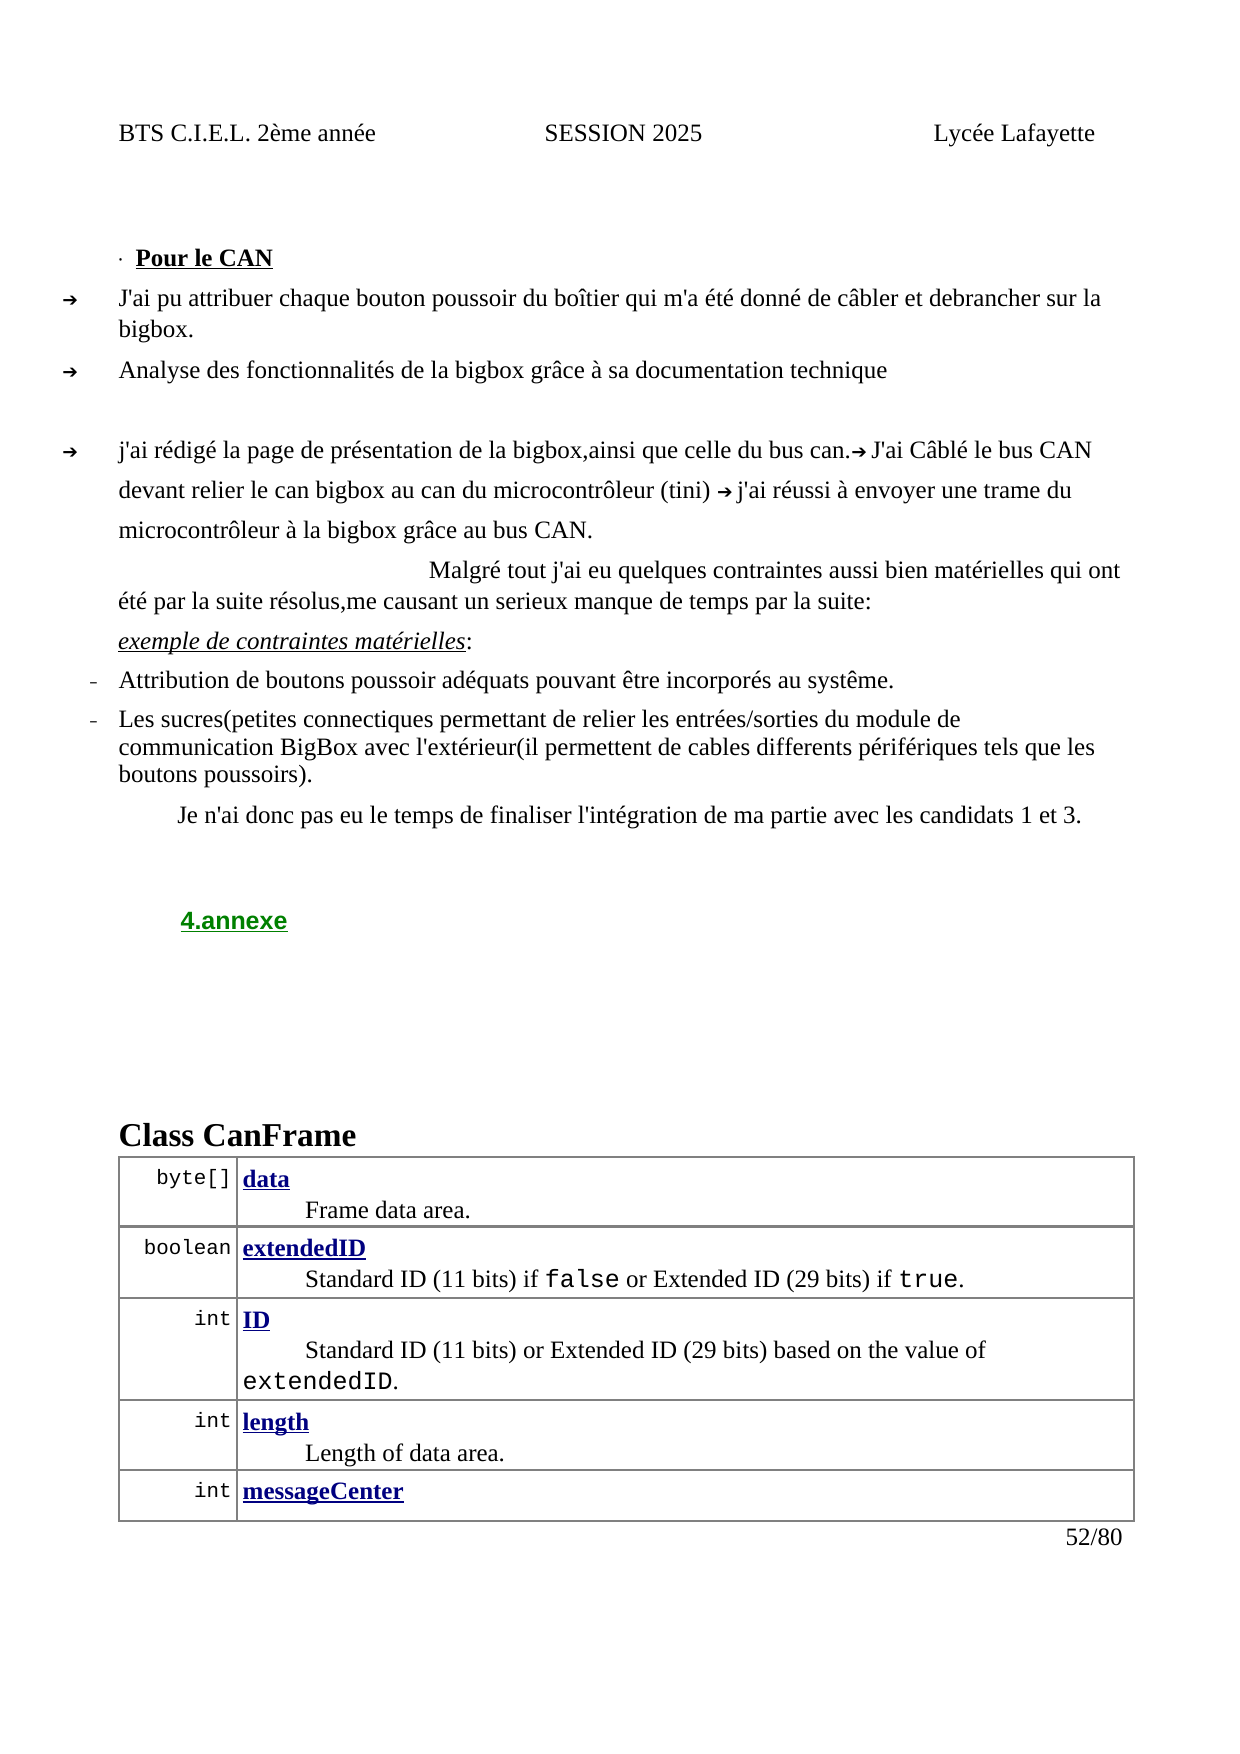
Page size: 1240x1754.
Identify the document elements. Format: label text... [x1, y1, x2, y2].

table_cell extendedID Standard ID (11 bits) if false or Extended ID (29 bits) if true. [238, 1228, 1133, 1297]
list J'ai pu attribuer chaque bouton poussoir du boîtier qui m'a été donné de câbler et debrancher sur la bigbox. [62, 283, 1121, 343]
text 4.annexe [118, 906, 1122, 934]
list Analyse des fonctionnalités de la bigbox grâce à sa documentation technique [62, 355, 1121, 384]
text Class CanFrame [118, 1115, 1122, 1153]
text Je n'ai donc pas eu le temps de finaliser l'intégration de ma partie avec les candidats 1 et 3. [137, 800, 1122, 829]
text Malgré tout j'ai eu quelques contraintes aussi bien matérielles qui ont [118, 555, 1120, 584]
text été par la suite résolus,me causant un serieux manque de temps par la suite: exemple de contraintes matérielles: [118, 586, 952, 654]
table_cell boolean [120, 1228, 236, 1297]
list j'ai rédigé la page de présentation de la bigbox,ainsi que celle du bus can.➔ J'ai Câblé le bus CAN devant relier le can bigbox au can du microcontrôleur (tini) ➔ j'ai réussi à envoyer une trame du microcontrôleur à la bigbox grâce au bus CAN. [62, 435, 1121, 544]
table_cell messageCenter [238, 1471, 1133, 1520]
table_cell length Length of data area. [238, 1401, 1133, 1468]
text · Pour le CAN [118, 243, 1122, 272]
list Attribution de boutons poussoir adéquats pouvant être incorporés au systême. [89, 666, 1121, 694]
table_cell int [120, 1299, 236, 1399]
table_cell int [120, 1471, 236, 1520]
list Les sucres(petites connectiques permettant de relier les entrées/sorties du module de communication BigBox avec l'extérieur(il permettent de cables differents périfériques tels que les boutons poussoirs). [89, 706, 1121, 788]
table_cell int [120, 1401, 236, 1468]
table_cell ID Standard ID (11 bits) or Extended ID (29 bits) based on the value of extendedID. [238, 1299, 1133, 1399]
table_header byte[] [120, 1158, 236, 1225]
table_header data Frame data area. [238, 1158, 1133, 1225]
